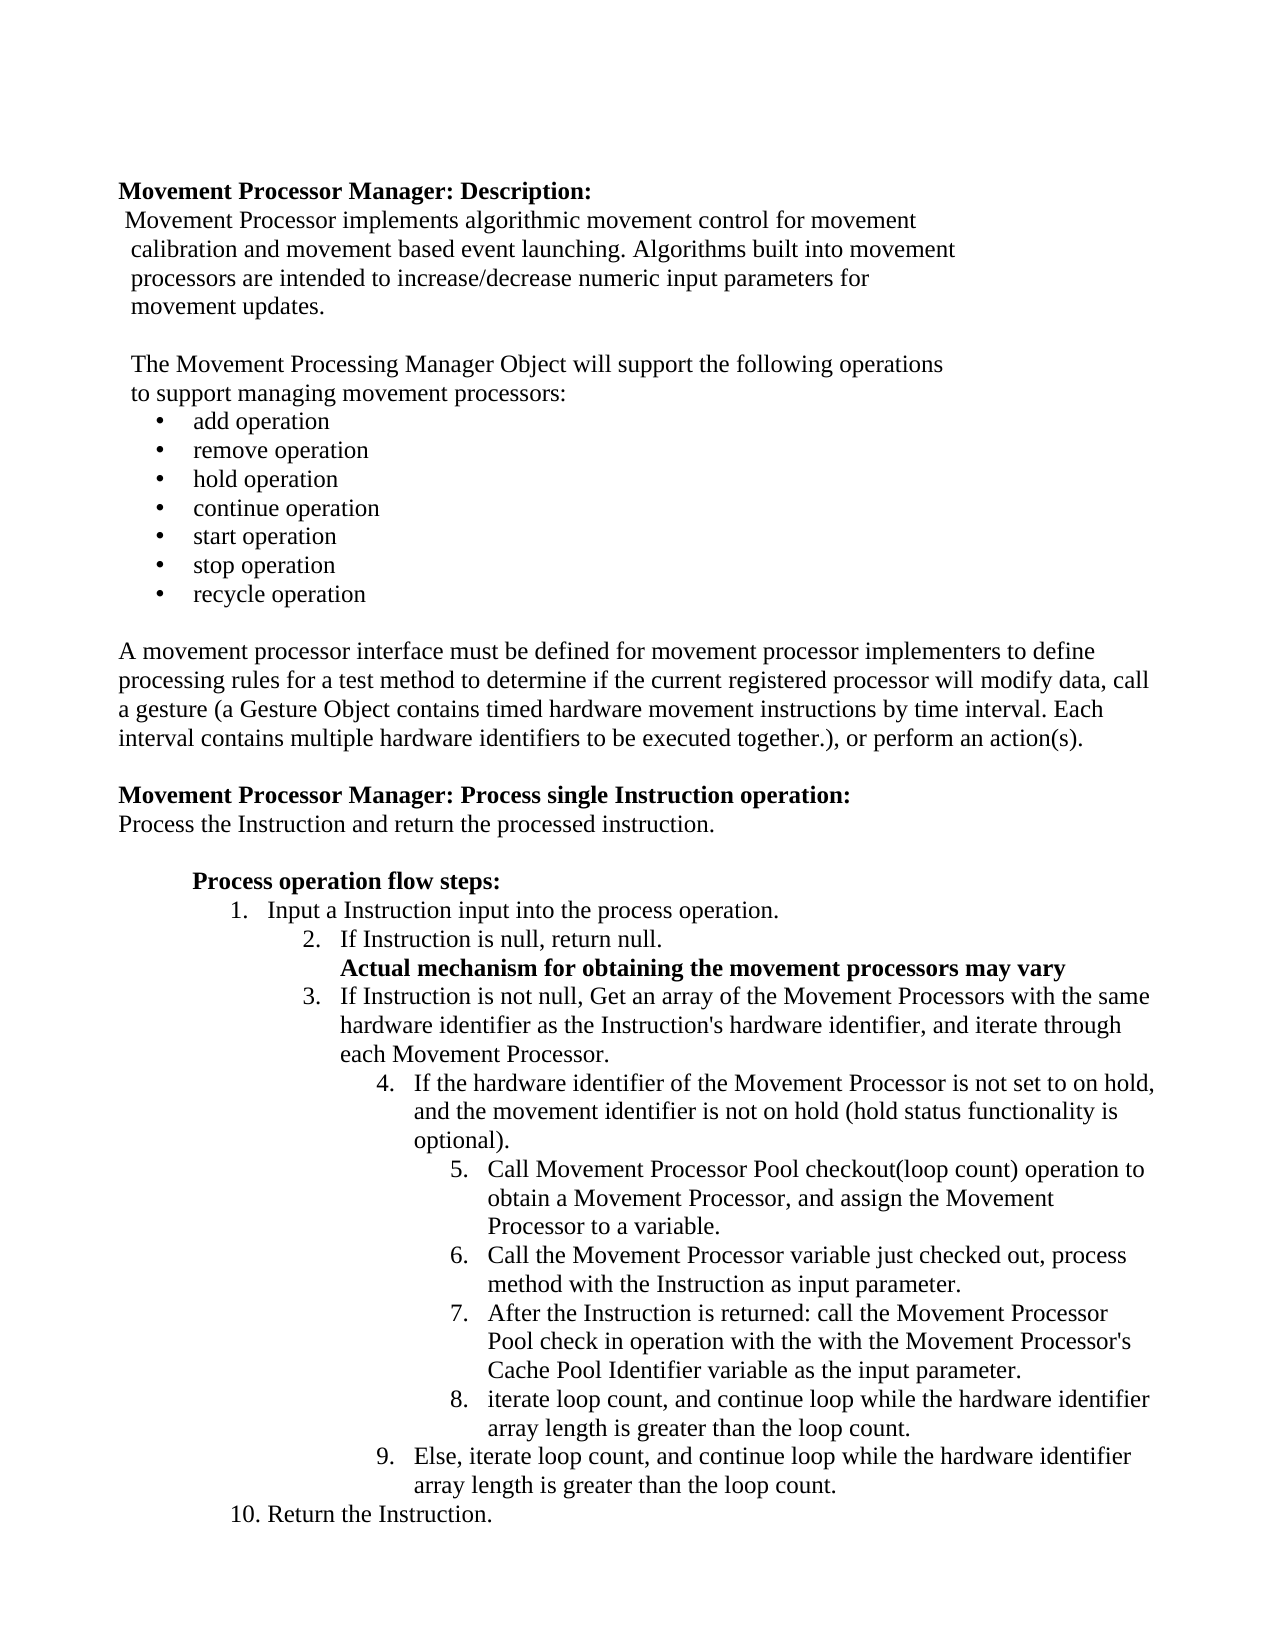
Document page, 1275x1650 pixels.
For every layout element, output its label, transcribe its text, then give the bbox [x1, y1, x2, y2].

list start operation [156, 521, 1157, 550]
list Call the Movement Processor variable just checked out, process method with the Instruction as input parameter. [450, 1240, 1157, 1298]
text Process the Instruction and return the processed instruction. [118, 809, 1157, 838]
list After the Instruction is returned: call the Movement Processor Pool check in operation with the with the Movement Processor's Cache Pool Identifier variable as the input parameter. [450, 1298, 1157, 1384]
list If Instruction is not null, Get an array of the Movement Processors with the same hardware identifier as the Instruction's hardware identifier, and iterate through each Movement Processor. [302, 981, 1157, 1068]
text processors are intended to increase/decrease numeric input parameters for [118, 263, 1157, 291]
list If Instruction is null, return null. [302, 924, 1157, 953]
list Return the Instruction. [229, 1499, 1157, 1528]
text Movement Processor Manager: Description: [118, 176, 1157, 205]
list continue operation [156, 493, 1157, 521]
list add operation [156, 406, 1157, 435]
list remove operation [156, 435, 1157, 464]
list hold operation [156, 464, 1157, 493]
list Actual mechanism for obtaining the movement processors may vary [302, 953, 1157, 981]
list stop operation [156, 550, 1157, 579]
text Movement Processor implements algorithmic movement control for movement [118, 205, 1157, 234]
list recycle operation [156, 579, 1157, 608]
text Movement Processor Manager: Process single Instruction operation: [118, 780, 1157, 809]
text calibration and movement based event launching. Algorithms built into movement [118, 234, 1157, 263]
list Else, iterate loop count, and continue loop while the hardware identifier array length is greater than the loop count. [376, 1441, 1157, 1499]
text Process operation flow steps: [192, 866, 1157, 895]
text movement updates. [118, 291, 1157, 320]
text to support managing movement processors: [118, 378, 1157, 406]
list If the hardware identifier of the Movement Processor is not set to on hold, and the movement identifier is not on hold (hold status functionality is optional). [376, 1068, 1157, 1154]
text A movement processor interface must be defined for movement processor implementers to define processing rules for a test method to determine if the current registered processor will modify data, call a gesture (a Gesture Object contains timed hardware movement instructions by time interval. Each interval contains multiple hardware identifiers to be executed together.), or perform an action(s). [118, 636, 1157, 751]
list Call Movement Processor Pool checkout(loop count) operation to obtain a Movement Processor, and assign the Movement Processor to a variable. [450, 1154, 1157, 1240]
list iterate loop count, and continue loop while the hardware identifier array length is greater than the loop count. [450, 1384, 1157, 1441]
text The Movement Processing Manager Object will support the following operations [118, 349, 1157, 378]
list Input a Instruction input into the process operation. [229, 895, 1157, 924]
